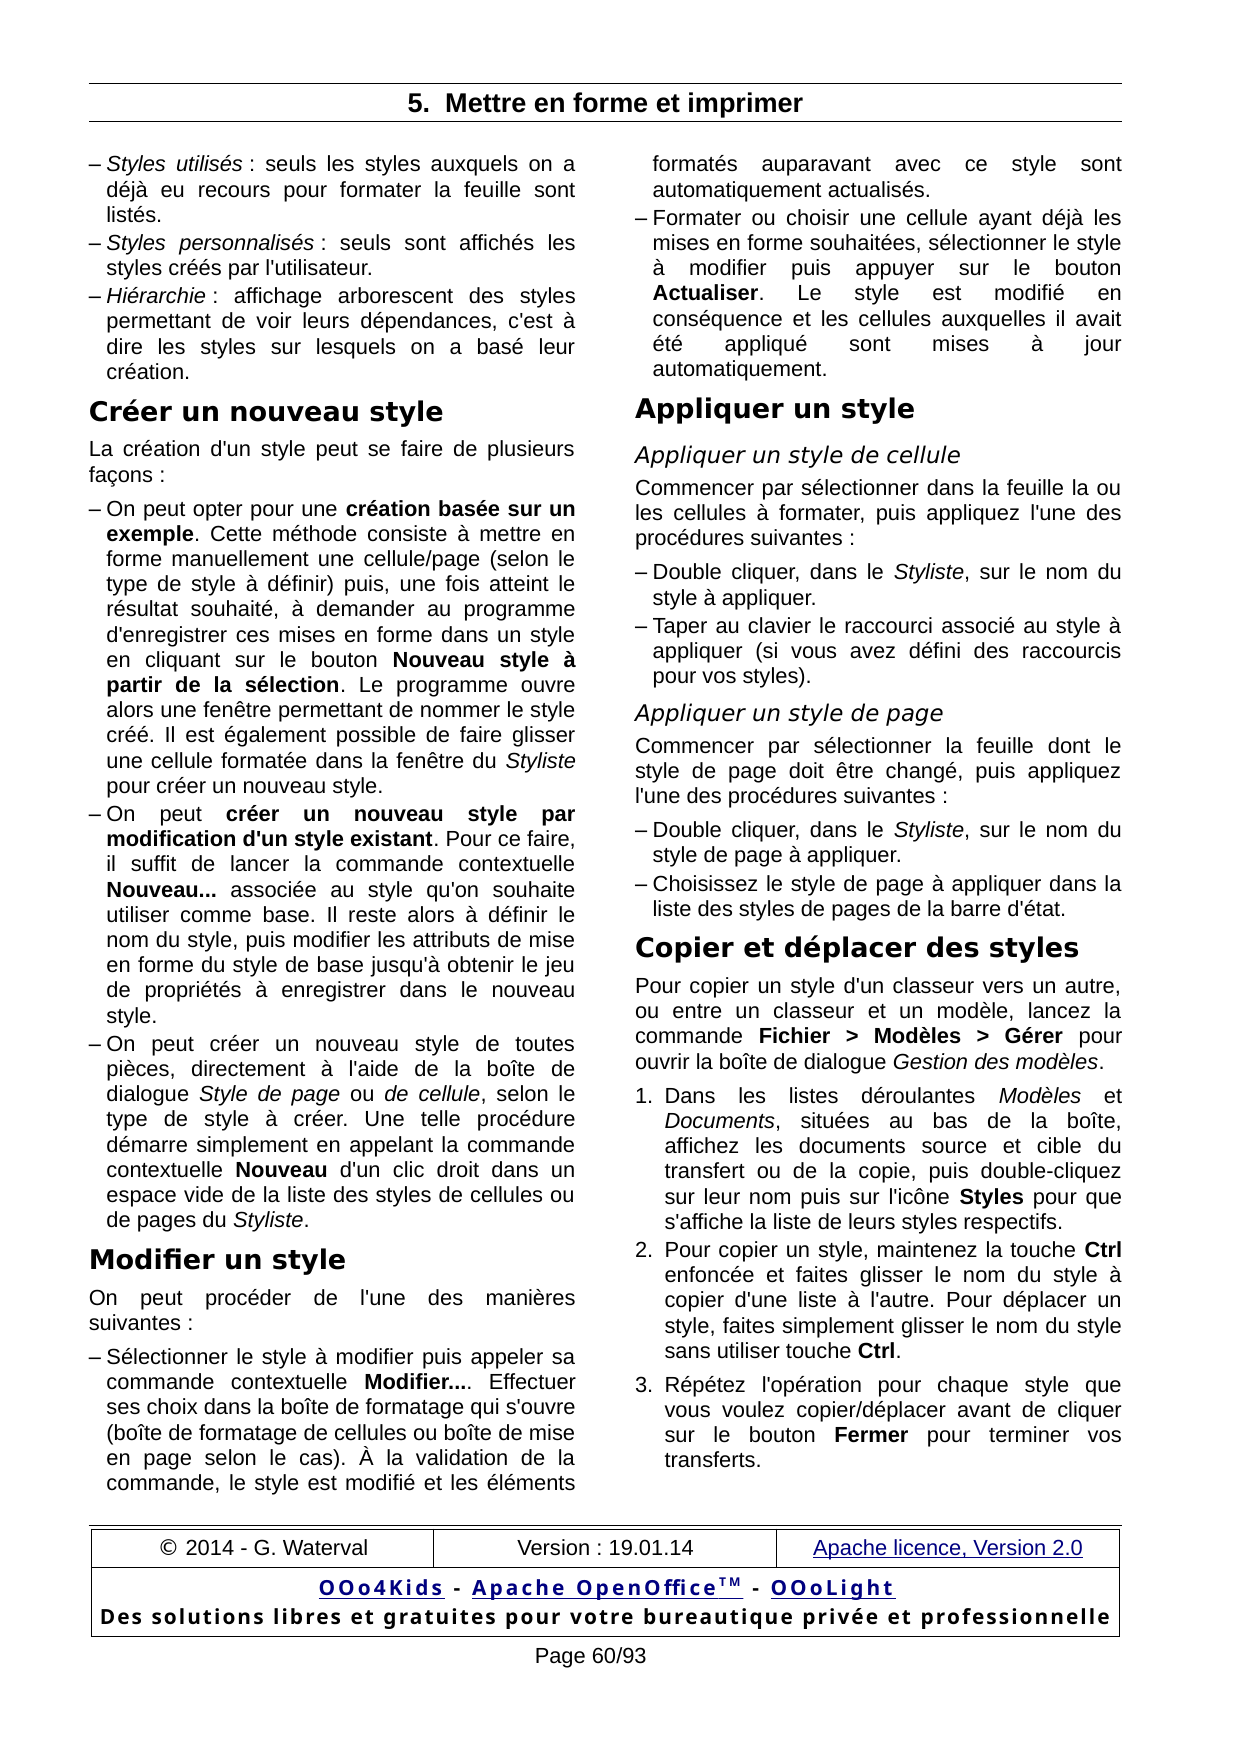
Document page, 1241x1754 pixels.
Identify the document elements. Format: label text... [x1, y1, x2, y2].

subtitle Appliquer un style [635, 393, 1122, 424]
subtitle Appliquer un style de cellule [635, 442, 1122, 469]
list Styles utilisés : seuls les styles auxquels on a déjà eu recours pour formater la feuille sont listés. [88, 151, 576, 227]
text Commencer par sélectionner dans la feuille la ou les cellules à formater, puis appliquez l'une des procédures suivantes : [635, 475, 1122, 550]
list Taper au clavier le raccourci associé au style à appliquer (si vous avez défini des raccourcis pour vos styles). [635, 613, 1122, 688]
subtitle Créer un nouveau style [88, 396, 576, 427]
text Commencer par sélectionner la feuille dont le style de page doit être changé, puis appliquez l'une des procédures suivantes : [635, 733, 1122, 808]
list On peut créer un nouveau style de toutes pièces, directement à l'aide de la boîte de dialogue Style de page ou de cellule, selon le type de style à créer. Une telle procédure démarre simplement en appelant la commande contextuelle Nouveau d'un clic droit dans un espace vide de la liste des styles de cellules ou de pages du Styliste. [88, 1031, 576, 1232]
list formatés auparavant avec ce style sont automatiquement actualisés. [635, 151, 1122, 202]
list Sélectionner le style à modifier puis appeler sa commande contextuelle Modifier.... Effectuer ses choix dans la boîte de formatage qui s'ouvre (boîte de formatage de cellules ou boîte de mise en page selon le cas). À la validation de la commande, le style est modifié et les éléments [88, 1344, 576, 1495]
subtitle Appliquer un style de page [635, 700, 1122, 727]
list Double cliquer, dans le Styliste, sur le nom du style à appliquer. [635, 559, 1122, 610]
list Choisissez le style de page à appliquer dans la liste des styles de pages de la barre d'état. [635, 870, 1122, 921]
list Hiérarchie : affichage arborescent des styles permettant de voir leurs dépendances, c'est à dire les styles sur lesquels on a basé leur création. [88, 283, 576, 384]
list On peut opter pour une création basée sur un exemple. Cette méthode consiste à mettre en forme manuellement une cellule/page (selon le type de style à définir) puis, une fois atteint le résultat souhaité, à demander au programme d'enregistrer ces mises en forme dans un style en cliquant sur le bouton Nouveau style à partir de la sélection. Le programme ouvre alors une fenêtre permettant de nommer le style créé. Il est également possible de faire glisser une cellule formatée dans la fenêtre du Styliste pour créer un nouveau style. [88, 496, 576, 798]
text La création d'un style peut se faire de plusieurs façons : [88, 436, 576, 487]
list Répétez l'opération pour chaque style que vous voulez copier/déplacer avant de cliquer sur le bouton Fermer pour terminer vos transferts. [635, 1372, 1122, 1473]
subtitle Modifier un style [88, 1244, 576, 1276]
list Double cliquer, dans le Styliste, sur le nom du style de page à appliquer. [635, 817, 1122, 867]
list Pour copier un style, maintenez la touche Ctrl enfoncée et faites glisser le nom du style à copier d'une liste à l'autre. Pour déplacer un style, faites simplement glisser le nom du style sans utiliser touche Ctrl. [635, 1237, 1122, 1363]
list Styles personnalisés : seuls sont affichés les styles créés par l'utilisateur. [88, 230, 576, 280]
list On peut créer un nouveau style par modification d'un style existant. Pour ce faire, il suffit de lancer la commande contextuelle Nouveau... associée au style qu'on souhaite utiliser comme base. Il reste alors à définir le nom du style, puis modifier les attributs de mise en forme du style de base jusqu'à obtenir le jeu de propriétés à enregistrer dans le nouveau style. [88, 801, 576, 1028]
text On peut procéder de l'une des manières suivantes : [88, 1284, 576, 1335]
list Dans les listes déroulantes Modèles et Documents, situées au bas de la boîte, affichez les documents source et cible du transfert ou de la copie, puis double-cliquez sur leur nom puis sur l'icône Styles pour que s'affiche la liste de leurs styles respectifs. [635, 1083, 1122, 1234]
subtitle Copier et déplacer des styles [635, 933, 1122, 964]
text Pour copier un style d'un classeur vers un autre, ou entre un classeur et un modèle, lancez la commande Fichier > Modèles > Gérer pour ouvrir la boîte de dialogue Gestion des modèles. [635, 973, 1122, 1074]
list Formater ou choisir une cellule ayant déjà les mises en forme souhaitées, sélectionner le style à modifier puis appuyer sur le bouton Actualiser. Le style est modifié en conséquence et les cellules auxquelles il avait été appliqué sont mises à jour automatiquement. [635, 205, 1122, 381]
